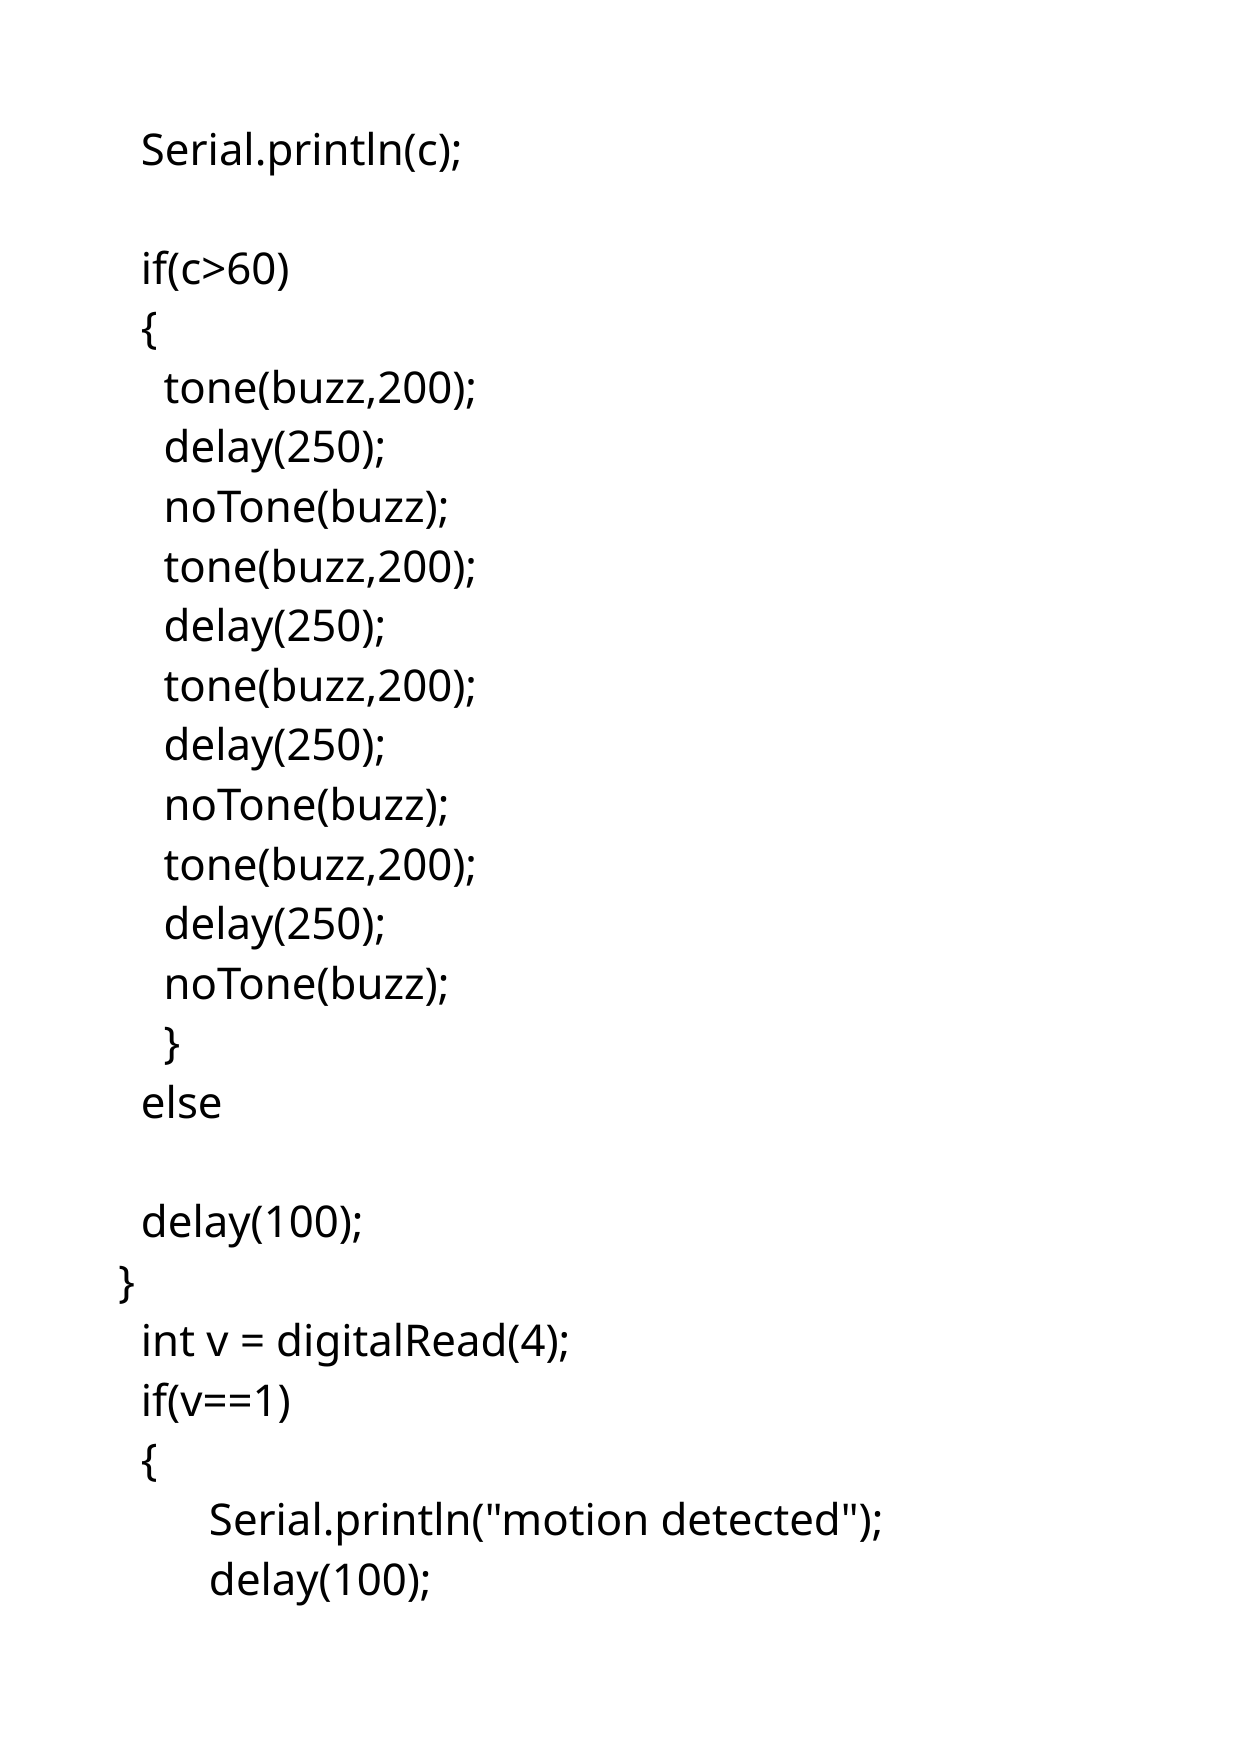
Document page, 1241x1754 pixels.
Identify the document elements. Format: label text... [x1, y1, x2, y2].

text { [118, 297, 1122, 356]
text tone(buzz,200); [118, 833, 1122, 893]
text tone(buzz,200); [118, 535, 1122, 595]
text } [118, 1250, 1122, 1310]
text delay(250); [118, 893, 1122, 952]
text noTone(buzz); [118, 773, 1122, 833]
text delay(250); [118, 714, 1122, 773]
text Serial.println("motion detected"); [118, 1488, 1122, 1548]
text int v = digitalRead(4); [118, 1310, 1122, 1369]
text { [118, 1429, 1122, 1488]
text noTone(buzz); [118, 952, 1122, 1012]
text noTone(buzz); [118, 476, 1122, 535]
text if(c>60) [118, 237, 1122, 297]
text else [118, 1071, 1122, 1131]
text delay(250); [118, 595, 1122, 654]
text tone(buzz,200); [118, 654, 1122, 714]
text Serial.println(c); [118, 118, 1122, 178]
text } [118, 1012, 1122, 1071]
text delay(250); [118, 416, 1122, 476]
text delay(100); [118, 1191, 1122, 1250]
text tone(buzz,200); [118, 356, 1122, 416]
text delay(100); [118, 1548, 1122, 1608]
text if(v==1) [118, 1369, 1122, 1429]
